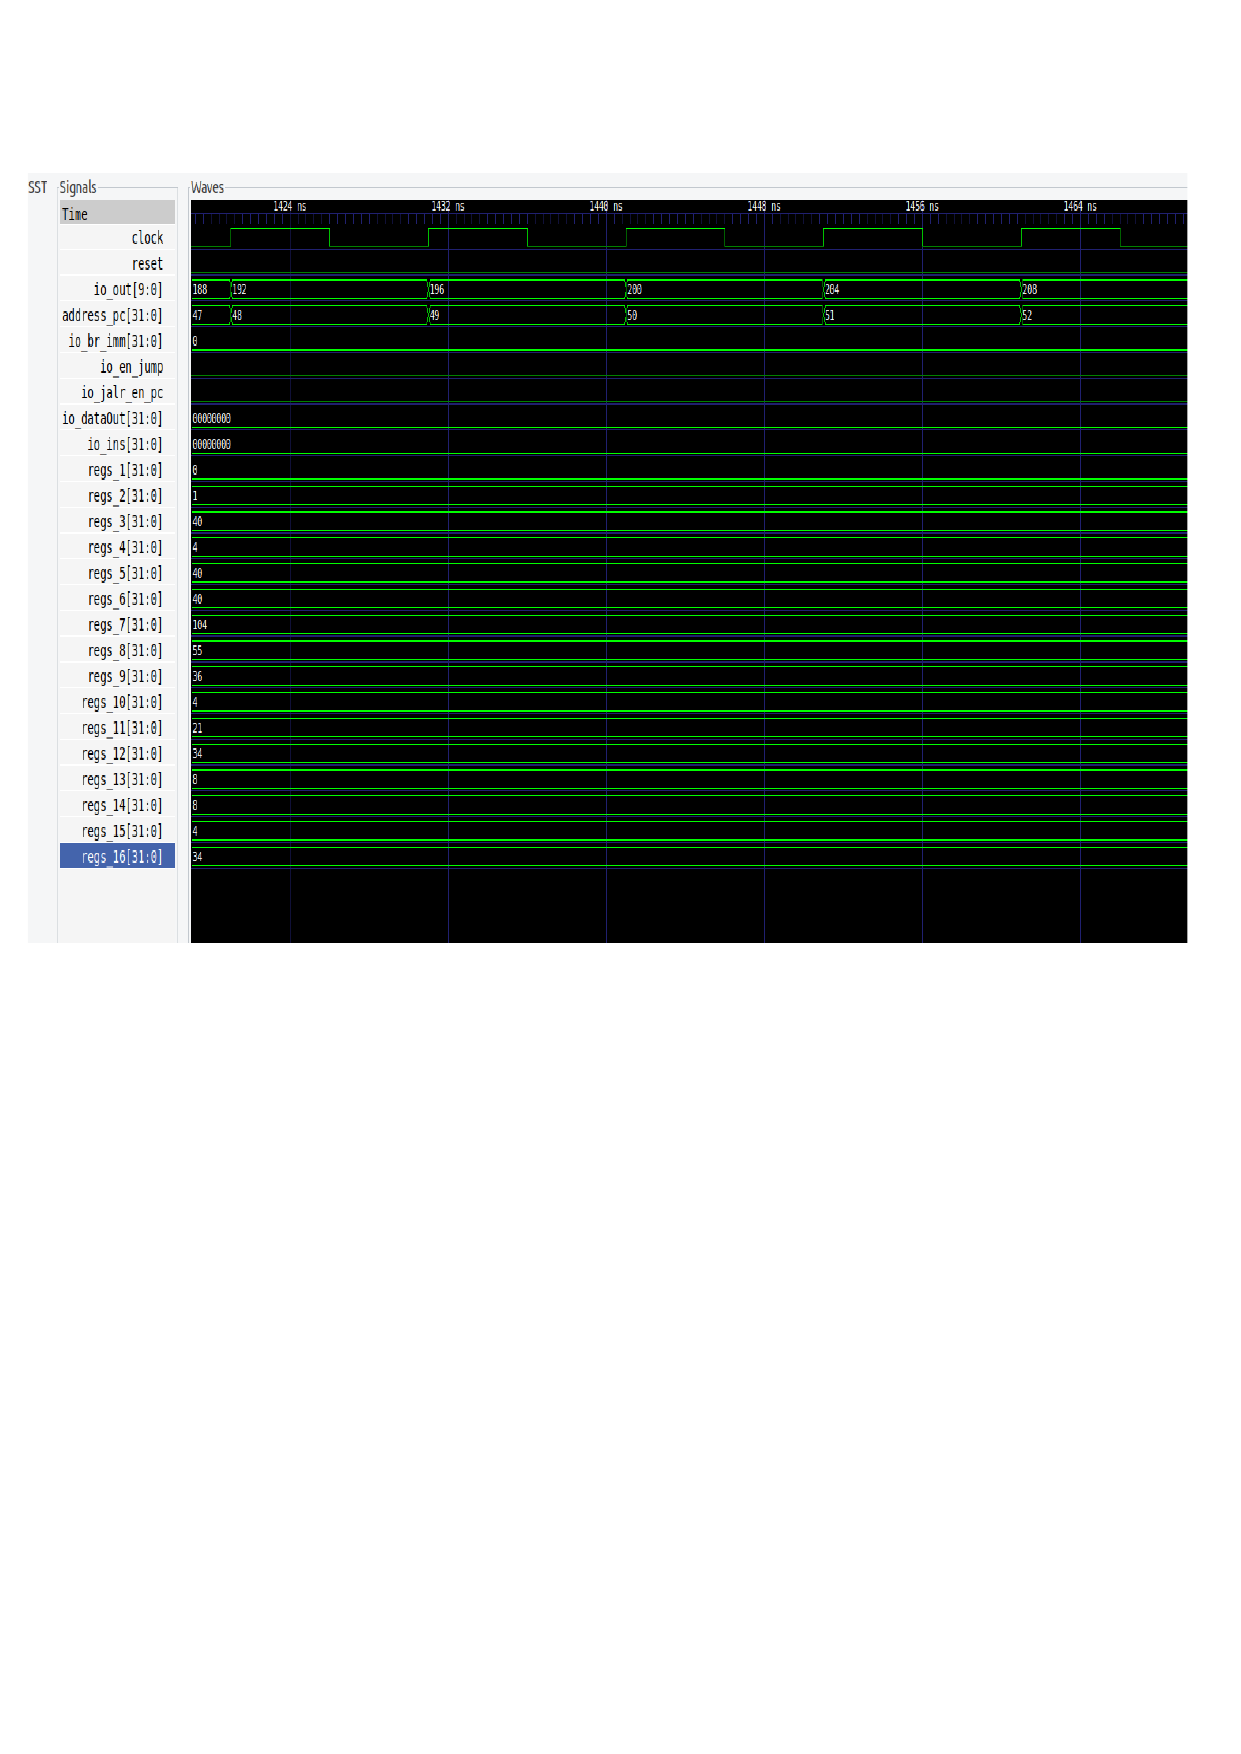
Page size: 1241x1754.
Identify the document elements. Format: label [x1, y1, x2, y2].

picture [27, 173, 1188, 943]
